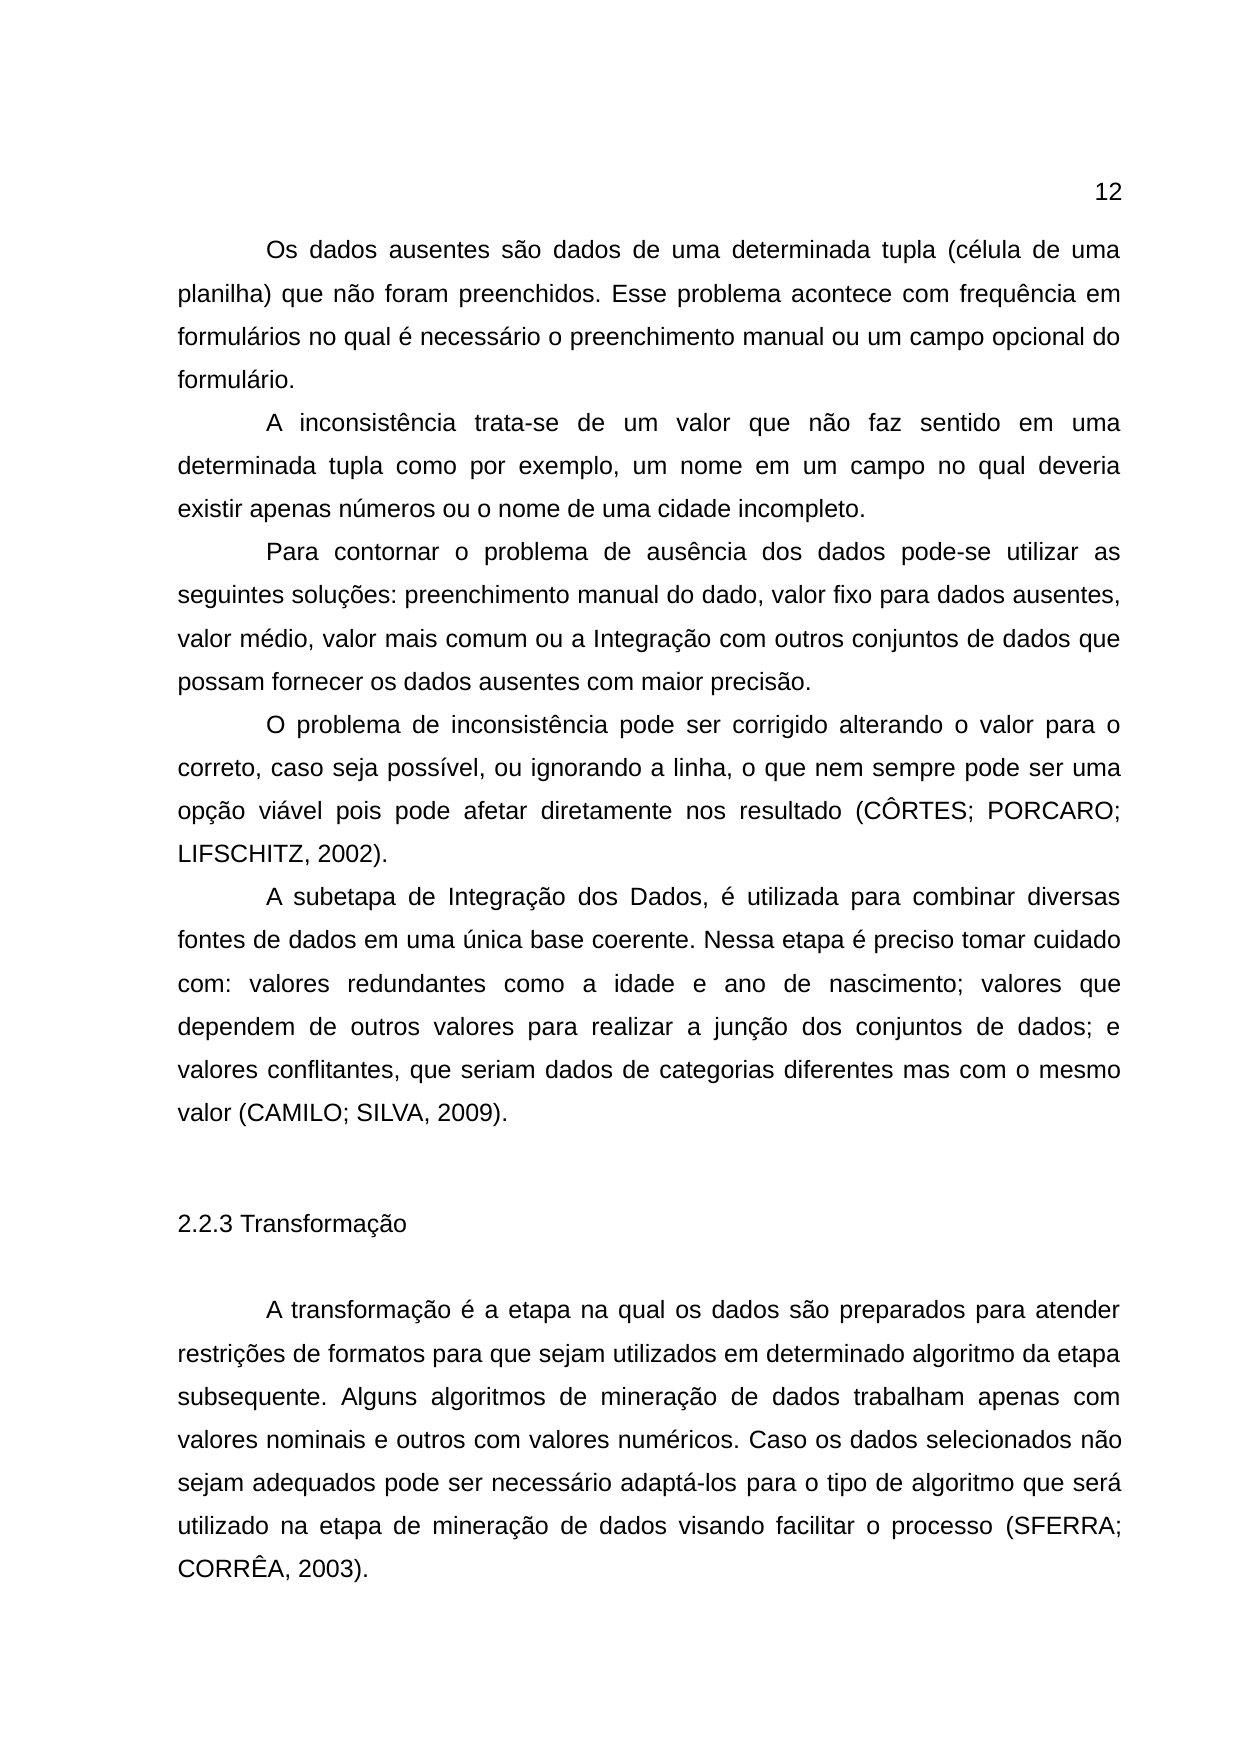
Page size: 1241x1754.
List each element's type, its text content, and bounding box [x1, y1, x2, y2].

text A subetapa de Integração dos Dados, é utilizada para combinar diversas fontes de dados em uma única base coerente. Nessa etapa é preciso tomar cuidado com: valores redundantes como a idade e ano de nascimento; valores que dependem de outros valores para realizar a junção dos conjuntos de dados; e valores conflitantes, que seriam dados de categorias diferentes mas com o mesmo valor (CAMILO; SILVA, 2009). [177, 882, 1122, 1127]
text A transformação é a etapa na qual os dados são preparados para atender restrições de formatos para que sejam utilizados em determinado algoritmo da etapa subsequente. Alguns algoritmos de mineração de dados trabalham apenas com valores nominais e outros com valores numéricos. Caso os dados selecionados não sejam adequados pode ser necessário adaptá-los para o tipo de algoritmo que será utilizado na etapa de mineração de dados visando facilitar o processo (SFERRA; CORRÊA, 2003). [177, 1295, 1122, 1583]
text Os dados ausentes são dados de uma determinada tupla (célula de uma planilha) que não foram preenchidos. Esse problema acontece com frequência em formulários no qual é necessário o preenchimento manual ou um campo opcional do formulário. [177, 235, 1122, 393]
text A inconsistência trata-se de um valor que não faz sentido em uma determinada tupla como por exemplo, um nome em um campo no qual deveria existir apenas números ou o nome de uma cidade incompleto. [177, 408, 1122, 523]
text Para contornar o problema de ausência dos dados pode-se utilizar as seguintes soluções: preenchimento manual do dado, valor fixo para dados ausentes, valor médio, valor mais comum ou a Integração com outros conjuntos de dados que possam fornecer os dados ausentes com maior precisão. [177, 537, 1122, 695]
subtitle Transformação [177, 1209, 1122, 1238]
text O problema de inconsistência pode ser corrigido alterando o valor para o correto, caso seja possível, ou ignorando a linha, o que nem sempre pode ser uma opção viável pois pode afetar diretamente nos resultado (CÔRTES; PORCARO; LIFSCHITZ, 2002). [177, 710, 1122, 868]
